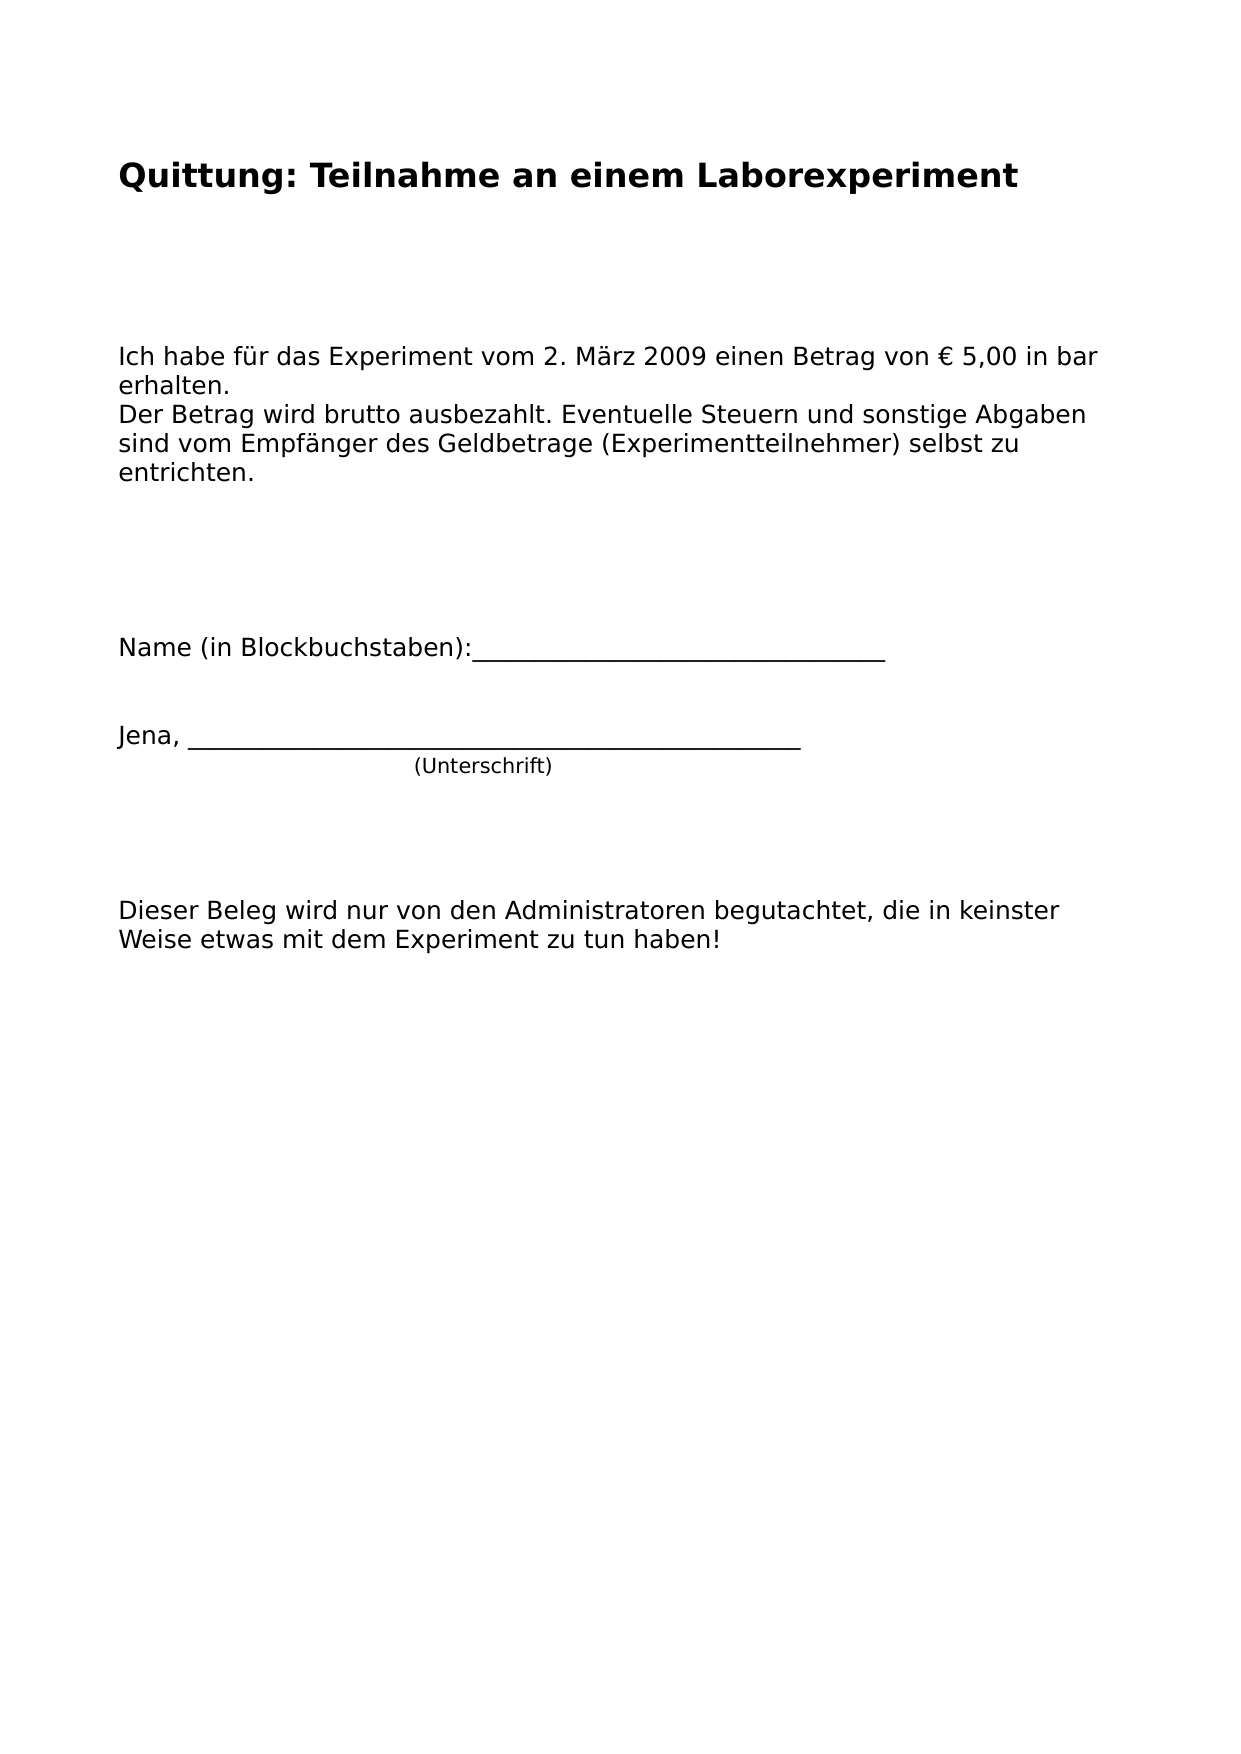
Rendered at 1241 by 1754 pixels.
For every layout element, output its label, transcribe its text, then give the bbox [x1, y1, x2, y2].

text (Unterschrift) [118, 750, 1122, 779]
text Ich habe für das Experiment vom 2. März 2009 einen Betrag von € 5,00 in bar erhalten. [118, 342, 1122, 400]
text Dieser Beleg wird nur von den Administratoren begutachtet, die in keinster Weise etwas mit dem Experiment zu tun haben! [118, 896, 1122, 954]
text Jena, _________________________________________________ [118, 721, 1122, 750]
text Name (in Blockbuchstaben):_________________________________ [118, 633, 1122, 662]
text Quittung: Teilnahme an einem Laborexperiment [118, 157, 1122, 196]
text Der Betrag wird brutto ausbezahlt. Eventuelle Steuern und sonstige Abgaben sind vom Empfänger des Geldbetrage (Experimentteilnehmer) selbst zu entrichten. [118, 400, 1122, 487]
